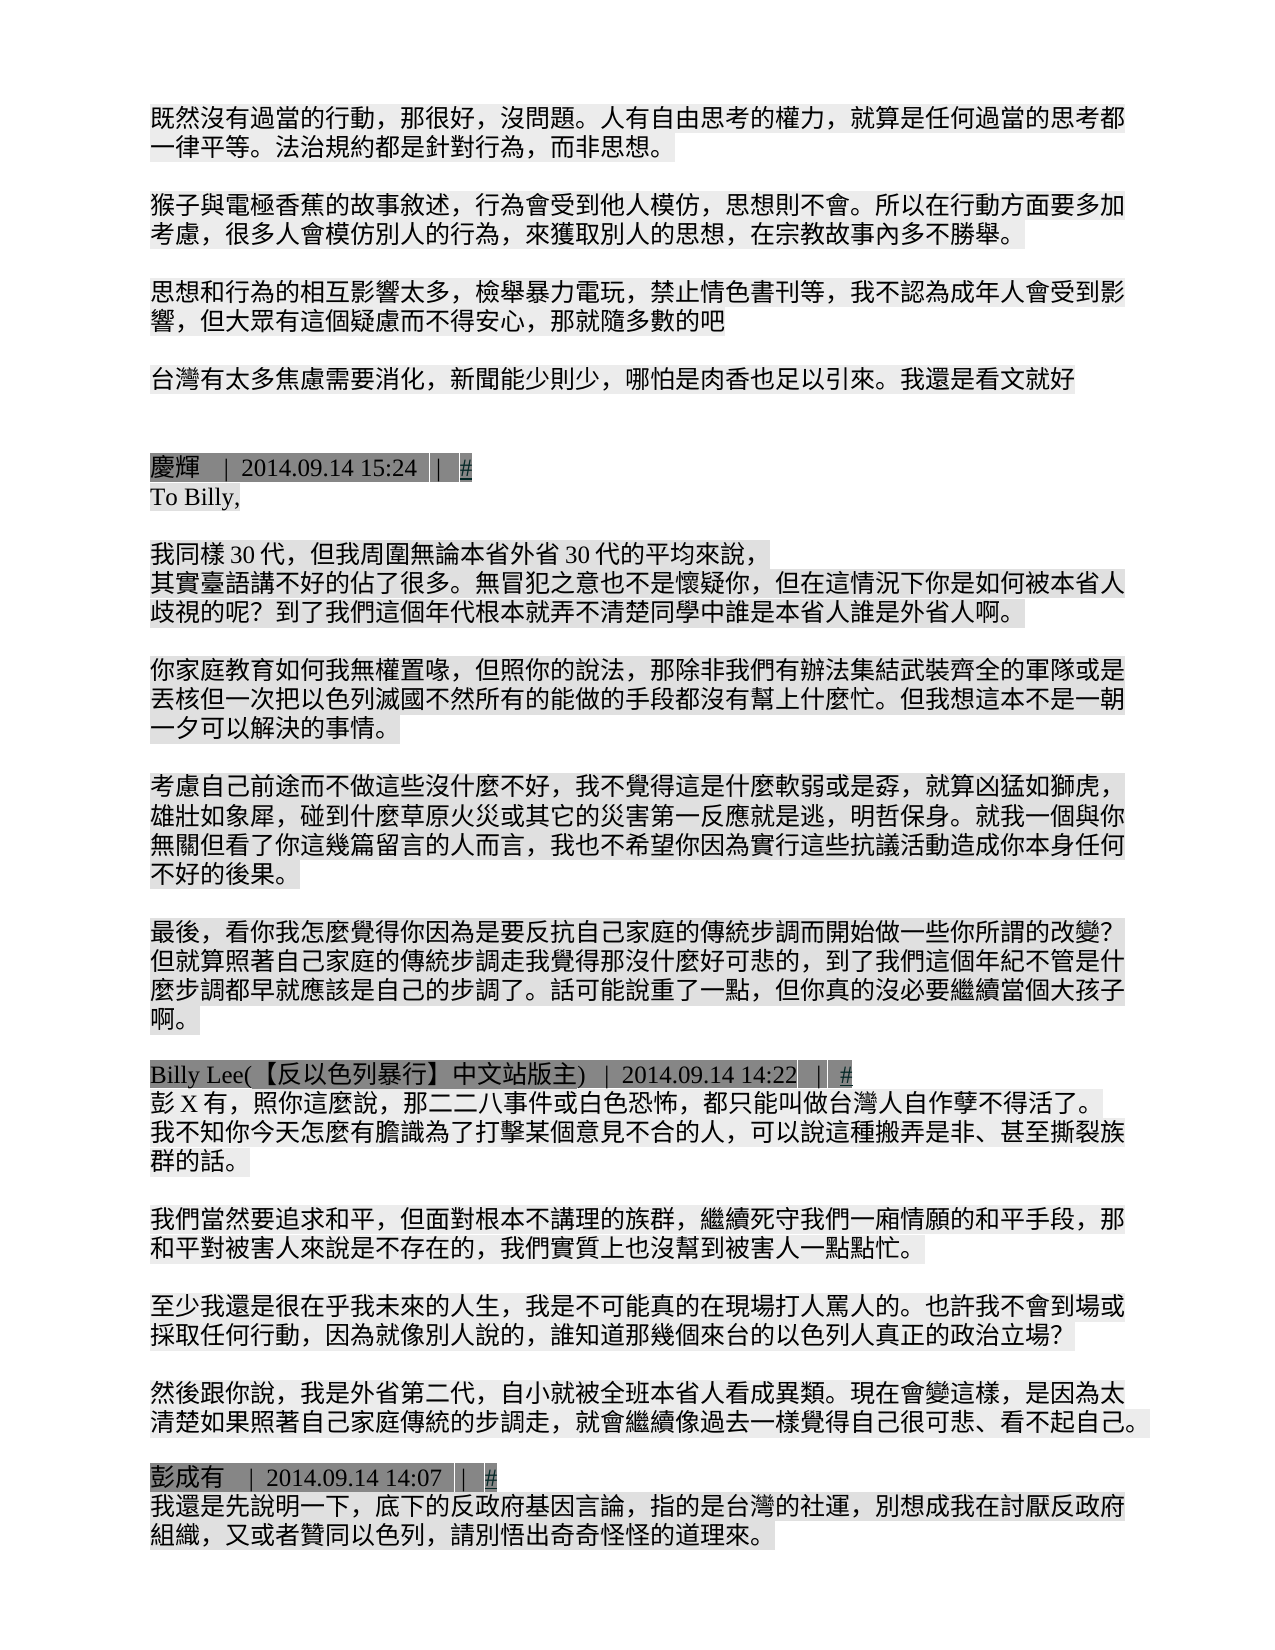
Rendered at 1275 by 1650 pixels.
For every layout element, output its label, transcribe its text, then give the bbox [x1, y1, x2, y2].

text 我還是先說明一下，底下的反政府基因言論，指的是台灣的社運，別想成我在討厭反政府組織，又或者贊同以色列，請別悟出奇奇怪怪的道理來。 實際上有衝動基因的研究，指出某些基因使人做出較為衝動的事情，當然媒體就搞成犯罪基因，這研究還有沒有做下去就不知道了 至於要感化人們嚮往反戰，還是要處罰戰爭，都是人的自由意志，只是我沒有神佛的智慧，我可不敢拿起屠刀說『我的處罰是對的』。 [150, 1492, 1125, 1550]
text Billy Lee(【反以色列暴行】中文站版主) | 2014.09.14 14:22 | # [150, 1060, 1125, 1089]
text 慶輝 | 2014.09.14 15:24 | # [150, 453, 1125, 482]
text 既然沒有過當的行動，那很好，沒問題。人有自由思考的權力，就算是任何過當的思考都一律平等。法治規約都是針對行為，而非思想。 猴子與電極香蕉的故事敘述，行為會受到他人模仿，思想則不會。所以在行動方面要多加考慮，很多人會模仿別人的行為，來獲取別人的思想，在宗教故事內多不勝舉。 思想和行為的相互影響太多，檢舉暴力電玩，禁止情色書刊等，我不認為成年人會受到影響，但大眾有這個疑慮而不得安心，那就隨多數的吧 台灣有太多焦慮需要消化，新聞能少則少，哪怕是肉香也足以引來。我還是看文就好 [150, 75, 1125, 428]
text To Billy, 我同樣30代，但我周圍無論本省外省30代的平均來說， 其實臺語講不好的佔了很多。無冒犯之意也不是懷疑你，但在這情況下你是如何被本省人歧視的呢？到了我們這個年代根本就弄不清楚同學中誰是本省人誰是外省人啊。 你家庭教育如何我無權置喙，但照你的說法，那除非我們有辦法集結武裝齊全的軍隊或是丟核但一次把以色列滅國不然所有的能做的手段都沒有幫上什麼忙。但我想這本不是一朝一夕可以解決的事情。 考慮自己前途而不做這些沒什麼不好，我不覺得這是什麼軟弱或是孬，就算凶猛如獅虎，雄壯如象犀，碰到什麼草原火災或其它的災害第一反應就是逃，明哲保身。就我一個與你無關但看了你這幾篇留言的人而言，我也不希望你因為實行這些抗議活動造成你本身任何不好的後果。 最後，看你我怎麼覺得你因為是要反抗自己家庭的傳統步調而開始做一些你所謂的改變？但就算照著自己家庭的傳統步調走我覺得那沒什麼好可悲的，到了我們這個年紀不管是什麼步調都早就應該是自己的步調了。話可能說重了一點，但你真的沒必要繼續當個大孩子啊。 [150, 482, 1125, 1035]
text 彭成有 | 2014.09.14 14:07 | # [150, 1463, 1125, 1492]
text 彭X有，照你這麼說，那二二八事件或白色恐怖，都只能叫做台灣人自作孽不得活了。我不知你今天怎麼有膽識為了打擊某個意見不合的人，可以說這種搬弄是非、甚至撕裂族群的話。 我們當然要追求和平，但面對根本不講理的族群，繼續死守我們一廂情願的和平手段，那和平對被害人來說是不存在的，我們實質上也沒幫到被害人一點點忙。 至少我還是很在乎我未來的人生，我是不可能真的在現場打人罵人的。也許我不會到場或採取任何行動，因為就像別人說的，誰知道那幾個來台的以色列人真正的政治立場？ 然後跟你說，我是外省第二代，自小就被全班本省人看成異類。現在會變這樣，是因為太清楚如果照著自己家庭傳統的步調走，就會繼續像過去一樣覺得自己很可悲、看不起自己。 [150, 1089, 1125, 1438]
